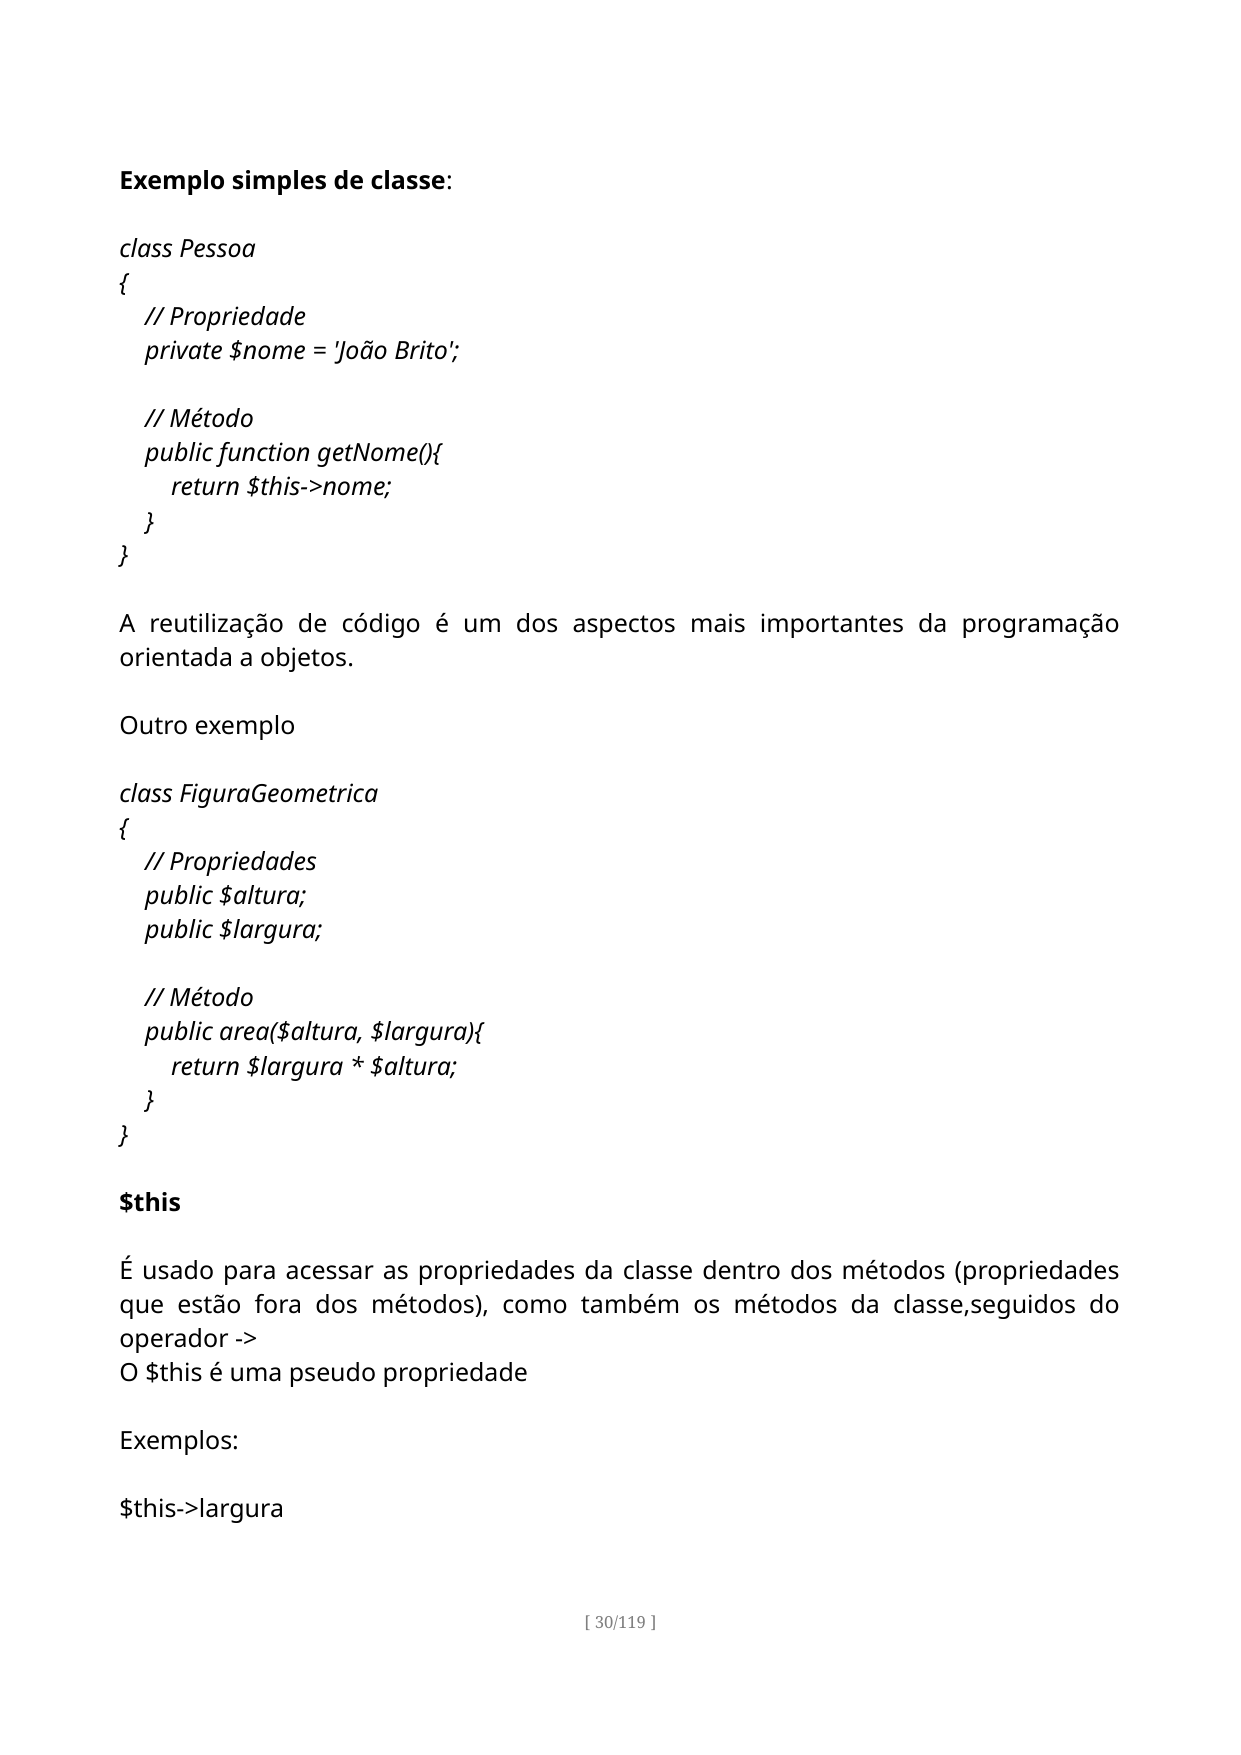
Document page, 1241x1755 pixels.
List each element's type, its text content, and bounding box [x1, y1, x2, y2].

text public function getNome(){ [113, 435, 1128, 469]
text Exemplos: [113, 1423, 1128, 1457]
text } [113, 503, 1128, 537]
text return $this->nome; [113, 469, 1128, 503]
text public area($altura, $largura){ [113, 1014, 1128, 1048]
text $this->largura [113, 1491, 1128, 1531]
text { [113, 810, 1128, 844]
text public $largura; [113, 912, 1128, 946]
text private $nome = 'João Brito'; [113, 333, 1128, 367]
text } [113, 1116, 1128, 1150]
text return $largura * $altura; [113, 1048, 1128, 1082]
text // Método [113, 401, 1128, 435]
text Exemplo simples de classe: [113, 156, 1128, 197]
text // Propriedade [113, 299, 1128, 333]
text // Método [113, 980, 1128, 1014]
text class Pessoa [113, 231, 1128, 265]
text A reutilização de código é um dos aspectos mais importantes da programação orientada a objetos. [113, 605, 1128, 673]
text class FiguraGeometrica [113, 776, 1128, 810]
text O $this é uma pseudo propriedade [113, 1355, 1128, 1389]
text Outro exemplo [113, 707, 1128, 742]
text } [113, 1082, 1128, 1116]
text public $altura; [113, 878, 1128, 912]
text É usado para acessar as propriedades da classe dentro dos métodos (propriedades que estão fora dos métodos), como também os métodos da classe,seguidos do operador -> [113, 1252, 1128, 1355]
text // Propriedades [113, 844, 1128, 878]
text } [113, 537, 1128, 571]
text { [113, 265, 1128, 299]
text $this [113, 1184, 1128, 1218]
